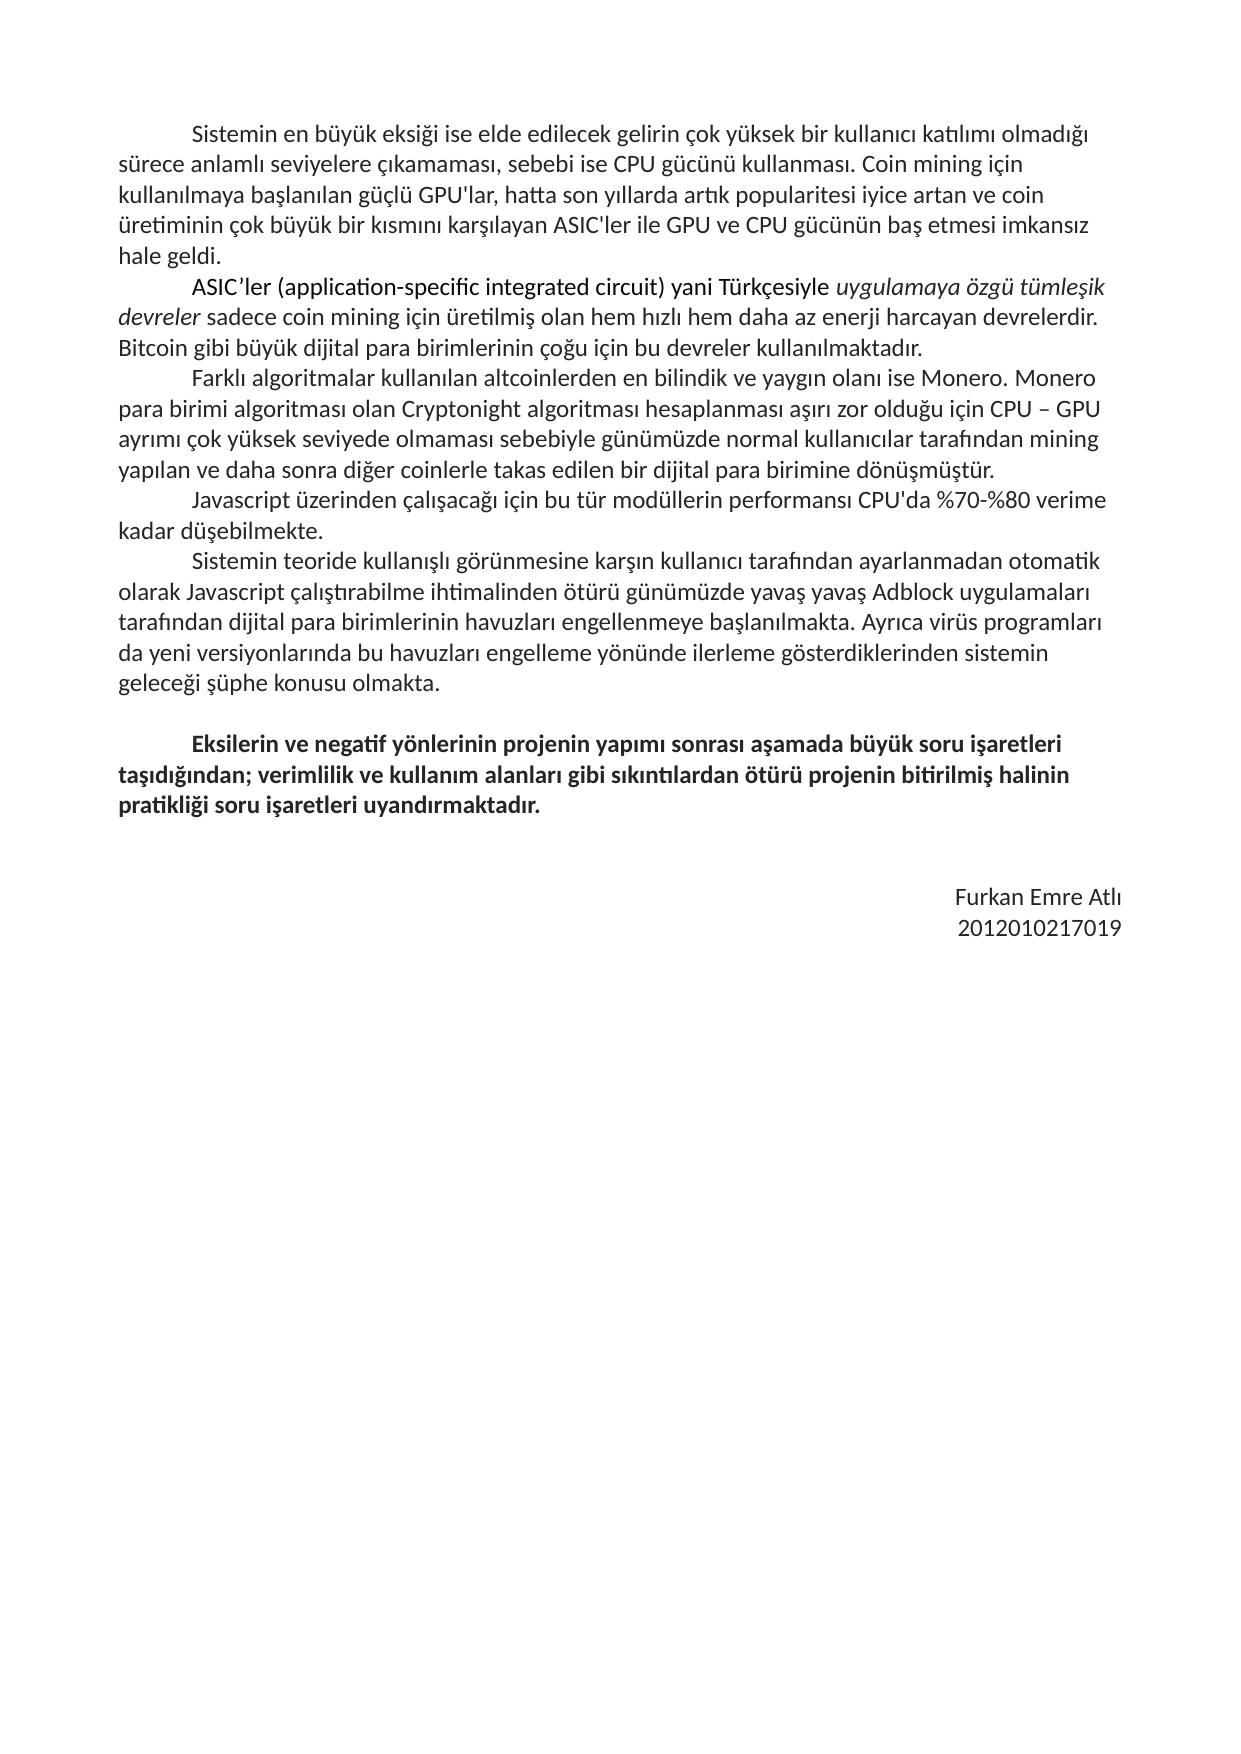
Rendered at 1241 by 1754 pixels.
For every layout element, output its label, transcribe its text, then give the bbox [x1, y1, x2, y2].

text Sistemin teoride kullanışlı görünmesine karşın kullanıcı tarafından ayarlanmadan otomatik olarak Javascript çalıştırabilme ihtimalinden ötürü günümüzde yavaş yavaş Adblock uygulamaları tarafından dijital para birimlerinin havuzları engellenmeye başlanılmakta. Ayrıca virüs programları da yeni versiyonlarında bu havuzları engelleme yönünde ilerleme gösterdiklerinden sistemin geleceği şüphe konusu olmakta. [118, 545, 1122, 698]
text ASIC’ler (application-specific integrated circuit) yani Türkçesiyle uygulamaya özgü tümleşik devreler sadece coin mining için üretilmiş olan hem hızlı hem daha az enerji harcayan devrelerdir. Bitcoin gibi büyük dijital para birimlerinin çoğu için bu devreler kullanılmaktadır. [118, 271, 1122, 362]
text Furkan Emre Atlı [118, 881, 1122, 912]
text Eksilerin ve negatif yönlerinin projenin yapımı sonrası aşamada büyük soru işaretleri taşıdığından; verimlilik ve kullanım alanları gibi sıkıntılardan ötürü projenin bitirilmiş halinin pratikliği soru işaretleri uyandırmaktadır. [118, 728, 1122, 820]
text Javascript üzerinden çalışacağı için bu tür modüllerin performansı CPU'da %70-%80 verime kadar düşebilmekte. [118, 484, 1122, 545]
text Sistemin en büyük eksiği ise elde edilecek gelirin çok yüksek bir kullanıcı katılımı olmadığı sürece anlamlı seviyelere çıkamaması, sebebi ise CPU gücünü kullanması. Coin mining için kullanılmaya başlanılan güçlü GPU'lar, hatta son yıllarda artık popularitesi iyice artan ve coin üretiminin çok büyük bir kısmını karşılayan ASIC'ler ile GPU ve CPU gücünün baş etmesi imkansız hale geldi. [118, 118, 1122, 271]
text 2012010217019 [118, 912, 1122, 942]
text Farklı algoritmalar kullanılan altcoinlerden en bilindik ve yaygın olanı ise Monero. Monero para birimi algoritması olan Cryptonight algoritması hesaplanması aşırı zor olduğu için CPU – GPU ayrımı çok yüksek seviyede olmaması sebebiyle günümüzde normal kullanıcılar tarafından mining yapılan ve daha sonra diğer coinlerle takas edilen bir dijital para birimine dönüşmüştür. [118, 362, 1122, 484]
